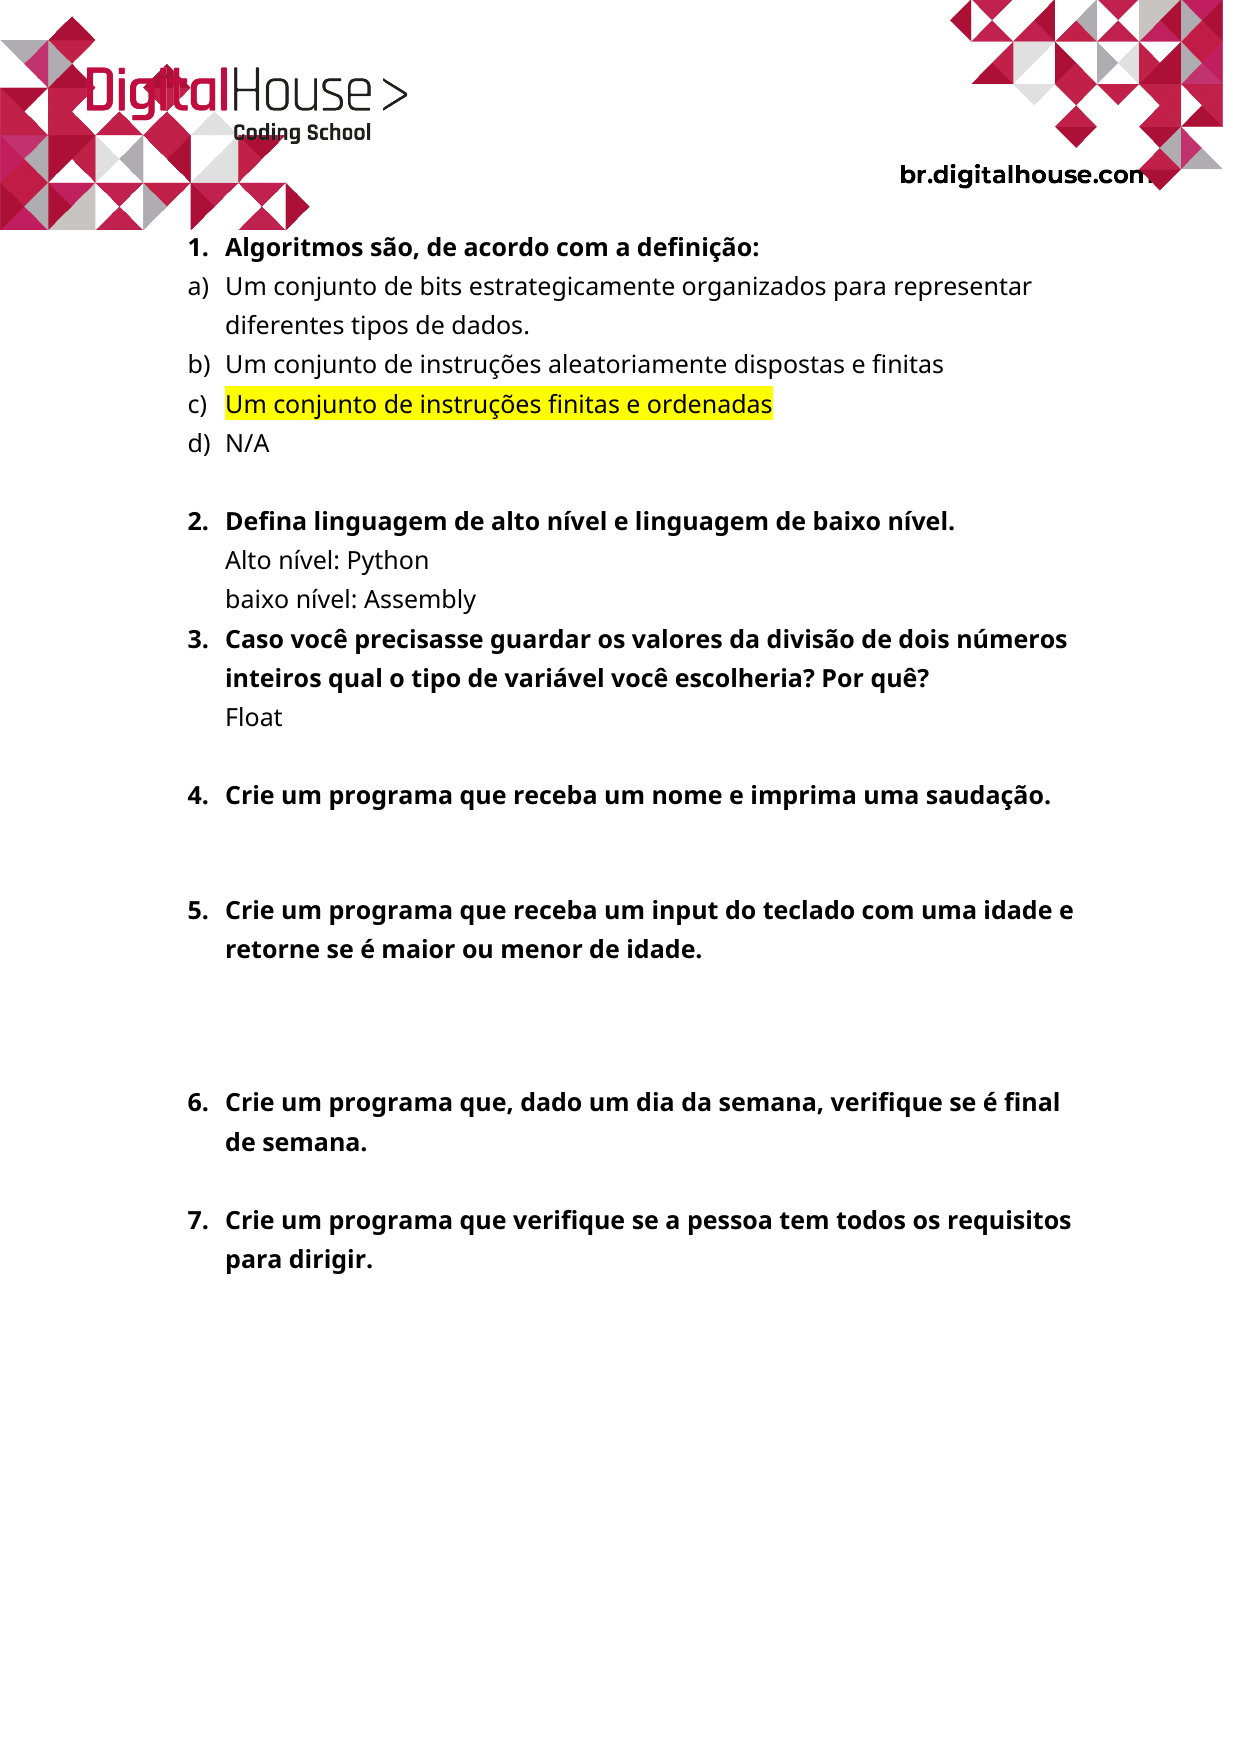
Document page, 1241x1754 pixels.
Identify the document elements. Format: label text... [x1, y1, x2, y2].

list Crie um programa que, dado um dia da semana, verifique se é final de semana. [187, 1085, 1090, 1158]
list Crie um programa que receba um input do teclado com uma idade e retorne se é maior ou menor de idade. [187, 892, 1090, 966]
list Um conjunto de bits estrategicamente organizados para representar diferentes tipos de dados. [187, 269, 1090, 342]
list Crie um programa que receba um nome e imprima uma saudação. [187, 778, 1090, 812]
picture [0, 0, 1223, 230]
list baixo nível: Assembly [187, 582, 1090, 616]
list Algoritmos são, de acordo com a definição: [187, 230, 1090, 264]
list Caso você precisasse guardar os valores da divisão de dois números inteiros qual o tipo de variável você escolheria? Por quê? [187, 621, 1090, 694]
list Um conjunto de instruções finitas e ordenadas [187, 386, 1090, 420]
list Defina linguagem de alto nível e linguagem de baixo nível. [187, 504, 1090, 538]
list Alto nível: Python [187, 543, 1090, 577]
list Crie um programa que verifique se a pessoa tem todos os requisitos para dirigir. [187, 1203, 1090, 1276]
list Float [187, 700, 1090, 734]
list Um conjunto de instruções aleatoriamente dispostas e finitas [187, 347, 1090, 381]
list N/A [187, 426, 1090, 459]
